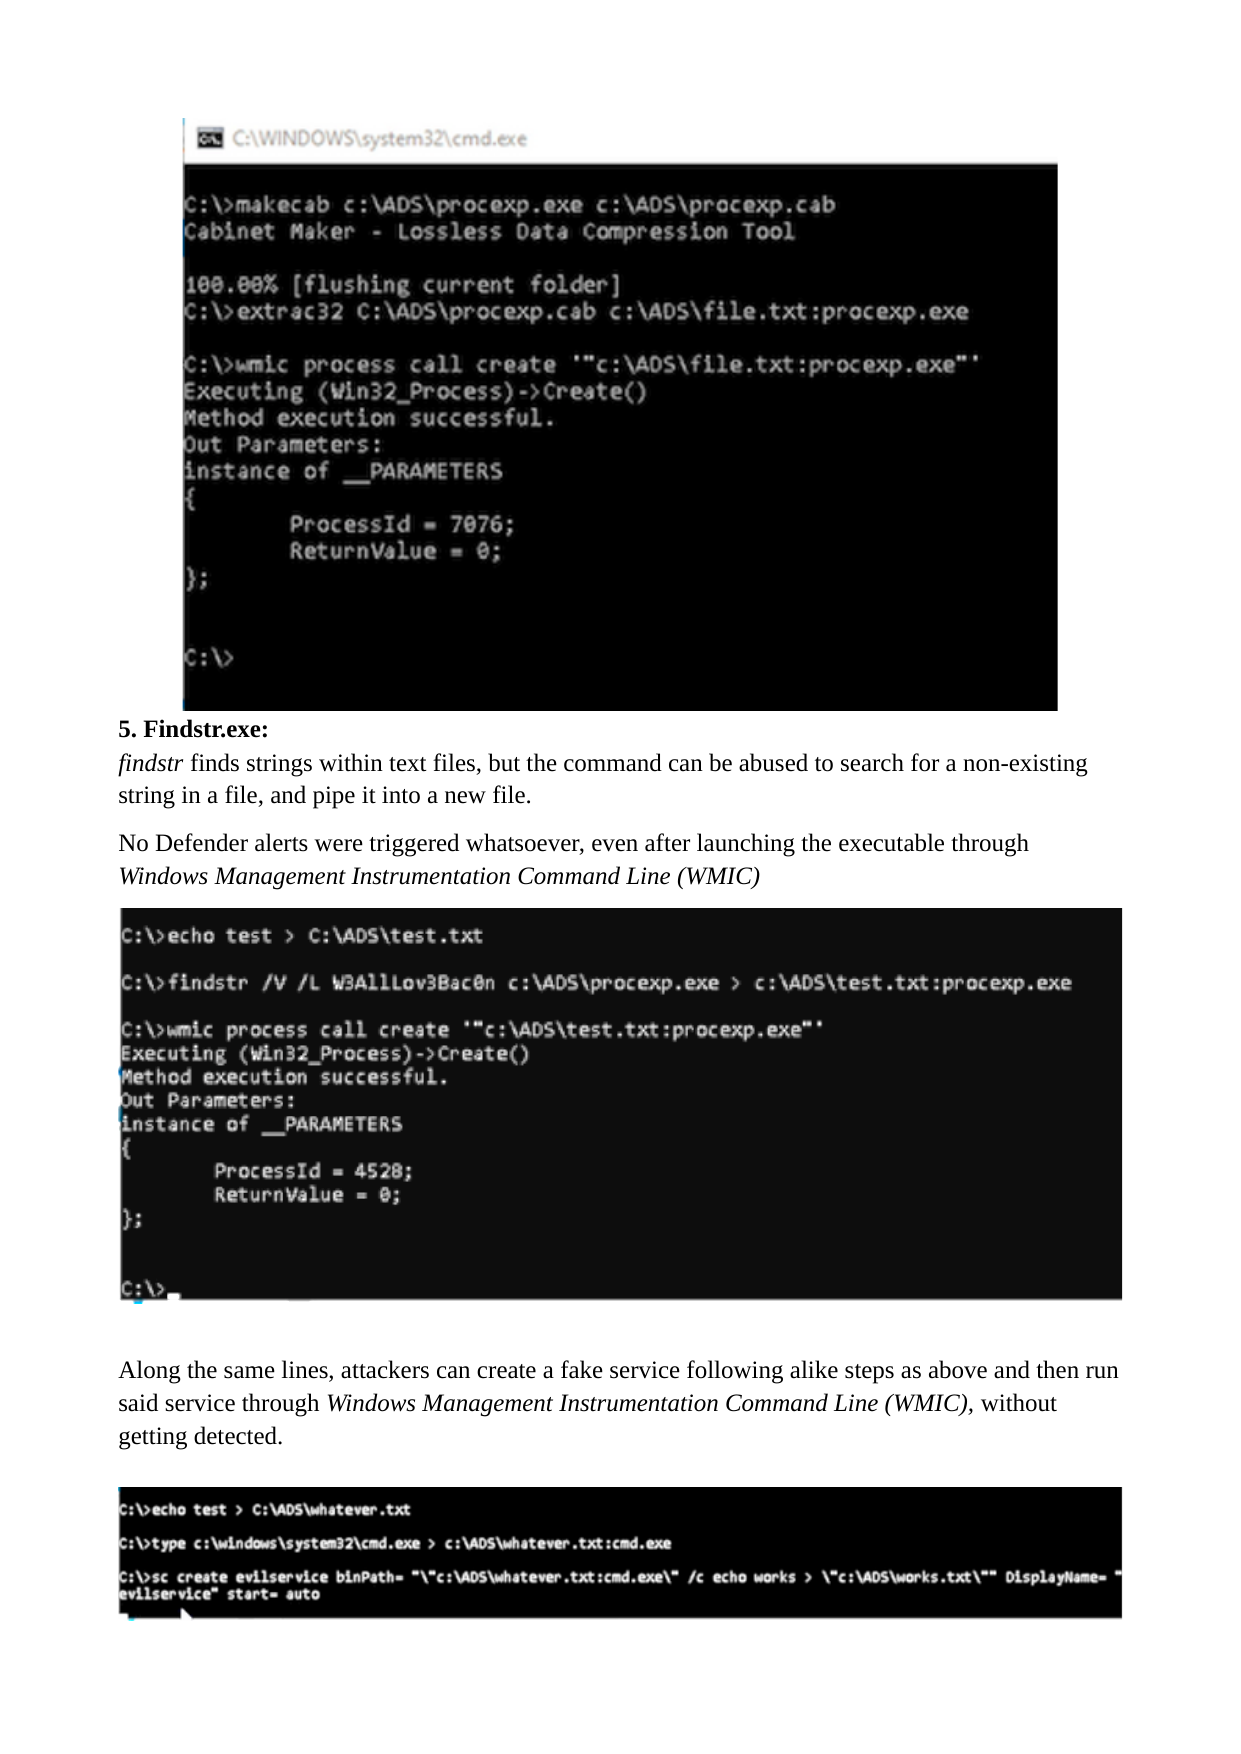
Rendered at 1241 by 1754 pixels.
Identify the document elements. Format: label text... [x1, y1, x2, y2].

text Along the same lines, attackers can create a fake service following alike steps as above and then run said service through Windows Management Instrumentation Command Line (WMIC), without getting detected. [118, 1355, 1122, 1450]
text No Defender alerts were triggered whatsoever, even after launching the executable through Windows Management Instrumentation Command Line (WMIC) [118, 828, 1122, 890]
text 5. Findstr.exe: [118, 118, 1122, 743]
text findstr finds strings within text files, but the command can be abused to search for a non-existing string in a file, and pipe it into a new file. [118, 748, 1122, 809]
picture [118, 1487, 1123, 1621]
picture [118, 908, 1123, 1304]
picture [182, 118, 1058, 711]
